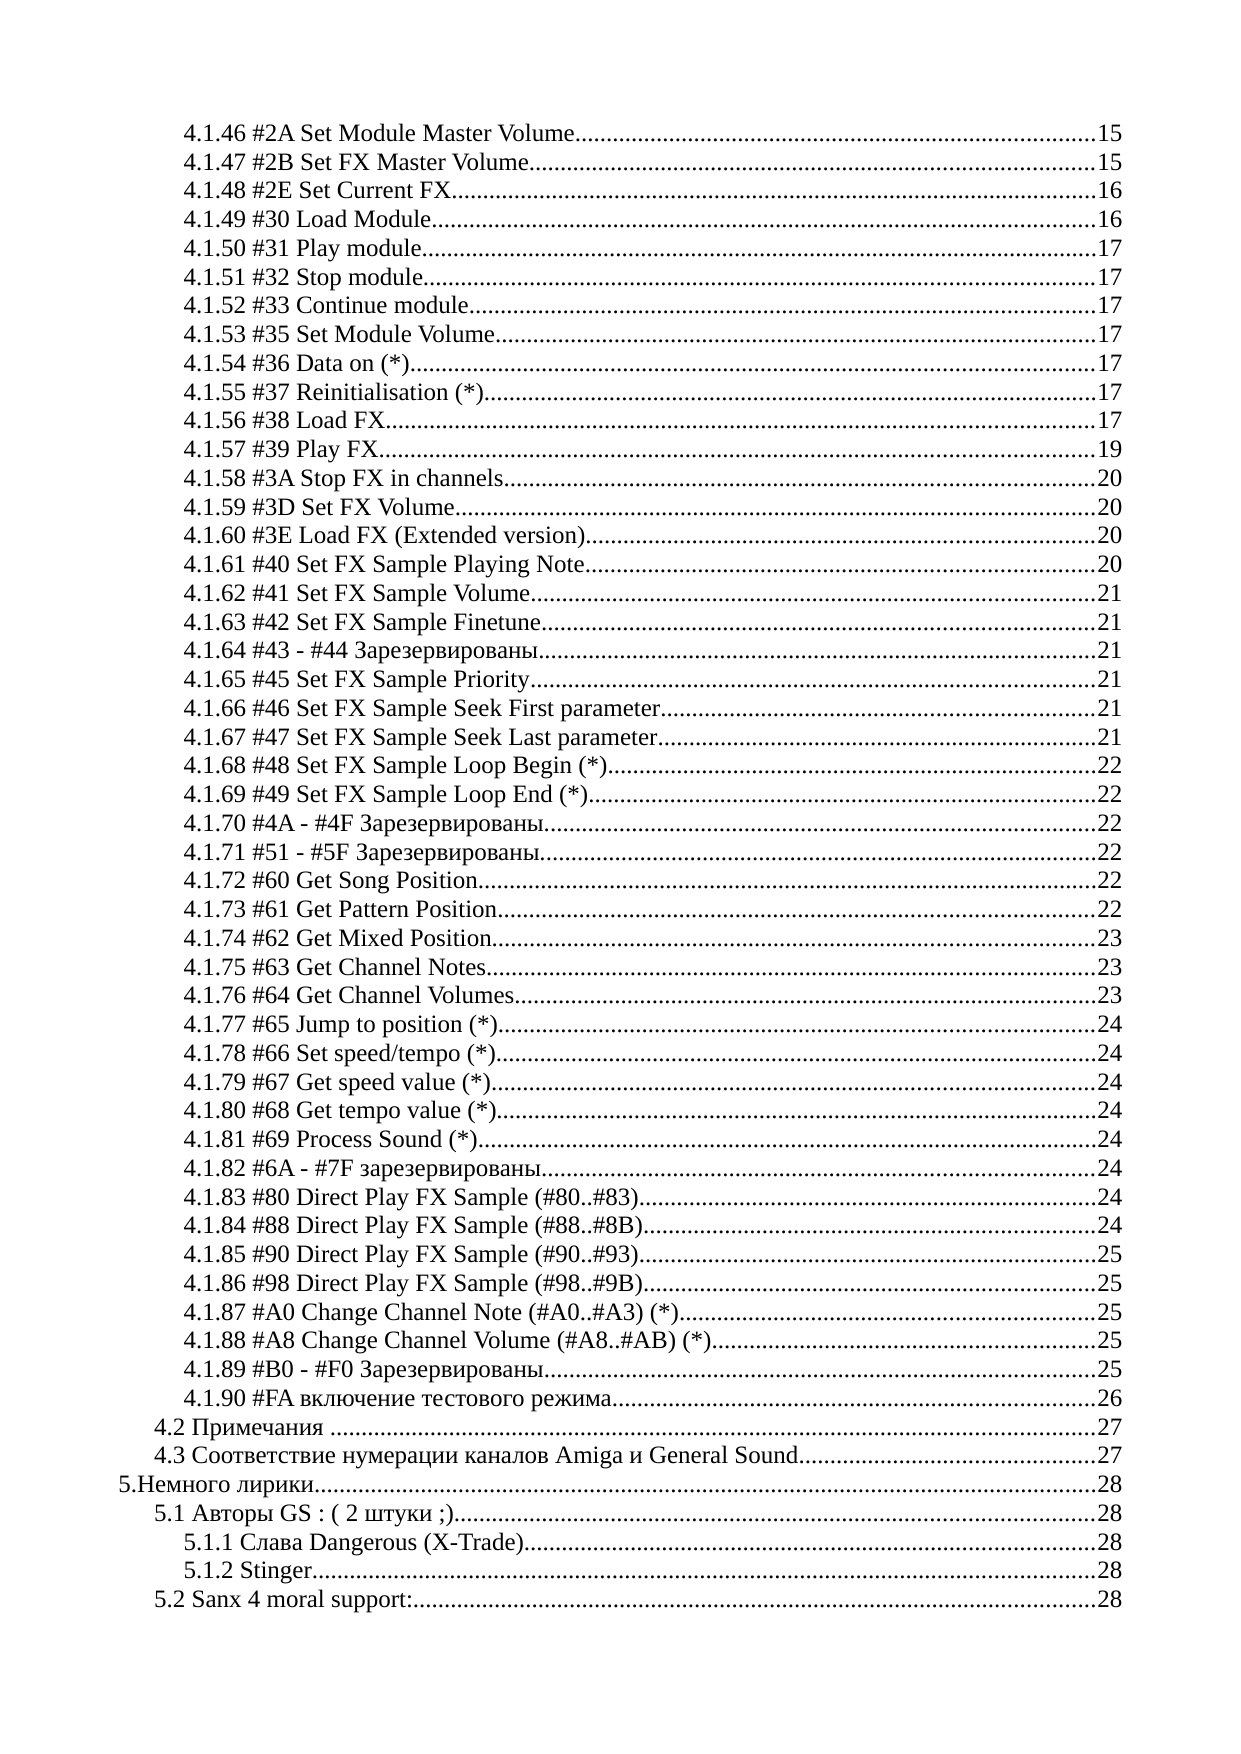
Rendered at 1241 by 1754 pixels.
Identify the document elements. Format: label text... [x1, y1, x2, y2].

text 5.1 Автopы GS : ( 2 штуки ;) 28 [148, 1498, 1122, 1527]
text 4.1.59 #3D Set FX Volume 20 [177, 492, 1122, 521]
text 4.1.76 #64 Get Channel Volumes 23 [177, 981, 1122, 1009]
text 4.1.61 #40 Set FX Sample Playing Note 20 [177, 549, 1122, 578]
text 4.1.66 #46 Set FX Sample Seek First parameter 21 [177, 693, 1122, 722]
text 4.1.51 #32 Stop module 17 [177, 262, 1122, 291]
text 4.1.55 #37 Reinitialisation (*) 17 [177, 377, 1122, 406]
text 4.1.88 #A8 Change Channel Volume (#A8..#AB) (*) 25 [177, 1326, 1122, 1354]
text 5.Heмнoгo лиpики... 28 [118, 1469, 1122, 1498]
text 4.1.57 #39 Play FX 19 [177, 434, 1122, 463]
text 4.1.60 #3E Load FX (Extended version) 20 [177, 521, 1122, 549]
text 4.1.64 #43 - #44 Зарезервированы. 21 [177, 636, 1122, 664]
text 4.1.80 #68 Get tempo value (*) 24 [177, 1096, 1122, 1124]
text 4.1.90 #FA включение тестового режима 26 [177, 1383, 1122, 1412]
text 4.1.73 #61 Get Pattern Position 22 [177, 894, 1122, 923]
text 4.1.87 #A0 Change Channel Note (#A0..#A3) (*) 25 [177, 1297, 1122, 1326]
text 4.1.77 #65 Jump to position (*) 24 [177, 1009, 1122, 1038]
text 4.2 Примечания 27 [148, 1412, 1122, 1441]
text 4.1.48 #2E Set Current FX 16 [177, 176, 1122, 204]
text 4.1.82 #6A - #7F зарезервированы. 24 [177, 1153, 1122, 1182]
text 4.1.74 #62 Get Mixed Position 23 [177, 923, 1122, 952]
text 4.3 Соответствие нумерации каналов Amiga и General Sound 27 [148, 1441, 1122, 1469]
text 5.1.1 Cлaвa Dangеrous (X-Tradе) 28 [177, 1527, 1122, 1556]
text 5.2 Sanx 4 moral support: 28 [148, 1584, 1122, 1613]
text 4.1.69 #49 Set FX Sample Loop End (*) 22 [177, 779, 1122, 808]
text 4.1.58 #3A Stop FX in channels 20 [177, 463, 1122, 492]
text 4.1.75 #63 Get Channel Notes 23 [177, 952, 1122, 981]
text 4.1.49 #30 Load Module 16 [177, 204, 1122, 233]
text 4.1.79 #67 Get speed value (*) 24 [177, 1067, 1122, 1096]
text 4.1.50 #31 Play module 17 [177, 233, 1122, 262]
text 4.1.84 #88 Direct Play FX Sample (#88..#8B) 24 [177, 1211, 1122, 1239]
text 4.1.53 #35 Set Module Volume 17 [177, 319, 1122, 348]
text 4.1.71 #51 - #5F Зарезервированы. 22 [177, 837, 1122, 866]
text 4.1.46 #2A Set Module Master Volume 15 [177, 118, 1122, 147]
text 4.1.81 #69 Process Sound (*) 24 [177, 1124, 1122, 1153]
text 4.1.83 #80 Direct Play FX Sample (#80..#83) 24 [177, 1182, 1122, 1211]
text 4.1.62 #41 Set FX Sample Volume 21 [177, 578, 1122, 607]
text 4.1.85 #90 Direct Play FX Sample (#90..#93) 25 [177, 1239, 1122, 1268]
text 4.1.63 #42 Set FX Sample Finetune 21 [177, 607, 1122, 636]
text 4.1.70 #4A - #4F Зарезервированы. 22 [177, 808, 1122, 837]
text 4.1.89 #B0 - #F0 Зарезервированы 25 [177, 1354, 1122, 1383]
text 4.1.56 #38 Load FX 17 [177, 406, 1122, 434]
text 4.1.67 #47 Set FX Sample Seek Last parameter 21 [177, 722, 1122, 751]
text 4.1.47 #2B Set FX Master Volume 15 [177, 147, 1122, 176]
text 4.1.78 #66 Set speed/tempo (*) 24 [177, 1038, 1122, 1067]
text 5.1.2 Stingеr 28 [177, 1556, 1122, 1584]
text 4.1.54 #36 Data on (*) 17 [177, 348, 1122, 377]
text 4.1.72 #60 Get Song Position 22 [177, 866, 1122, 894]
text 4.1.52 #33 Continue module 17 [177, 291, 1122, 319]
text 4.1.86 #98 Direct Play FX Sample (#98..#9B) 25 [177, 1268, 1122, 1297]
text 4.1.65 #45 Set FX Sample Priority 21 [177, 664, 1122, 693]
text 4.1.68 #48 Set FX Sample Loop Begin (*) 22 [177, 751, 1122, 779]
